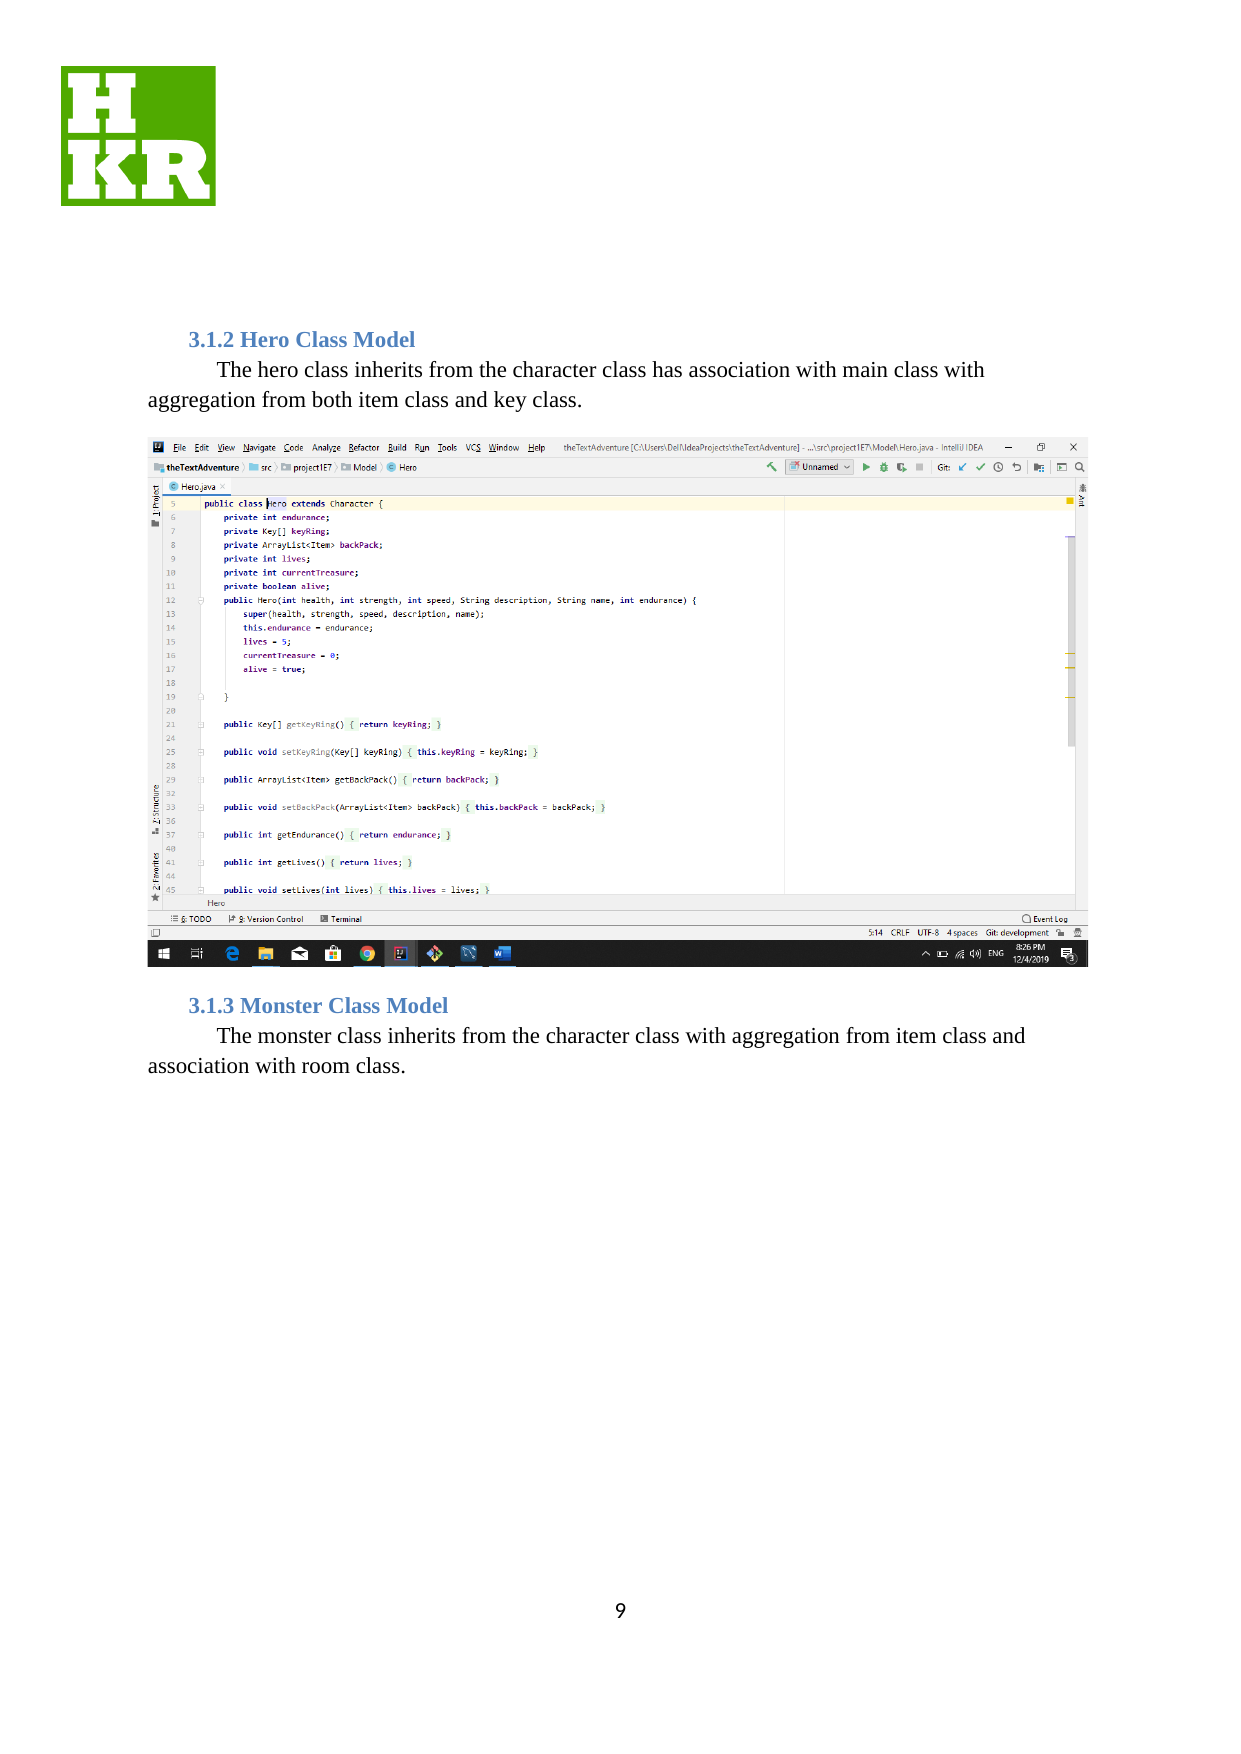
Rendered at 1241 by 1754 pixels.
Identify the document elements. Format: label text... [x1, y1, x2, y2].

subtitle 3.1.3 Monster Class Model [148, 992, 1093, 1018]
picture [0, 2, 216, 206]
subtitle 3.1.2 Hero Class Model [148, 326, 1093, 352]
picture [147, 437, 1089, 967]
text The hero class inherits from the character class has association with main class with aggregation from both item class and key class. [148, 356, 1093, 413]
text The monster class inherits from the character class with aggregation from item class and association with room class. [148, 1022, 1093, 1078]
